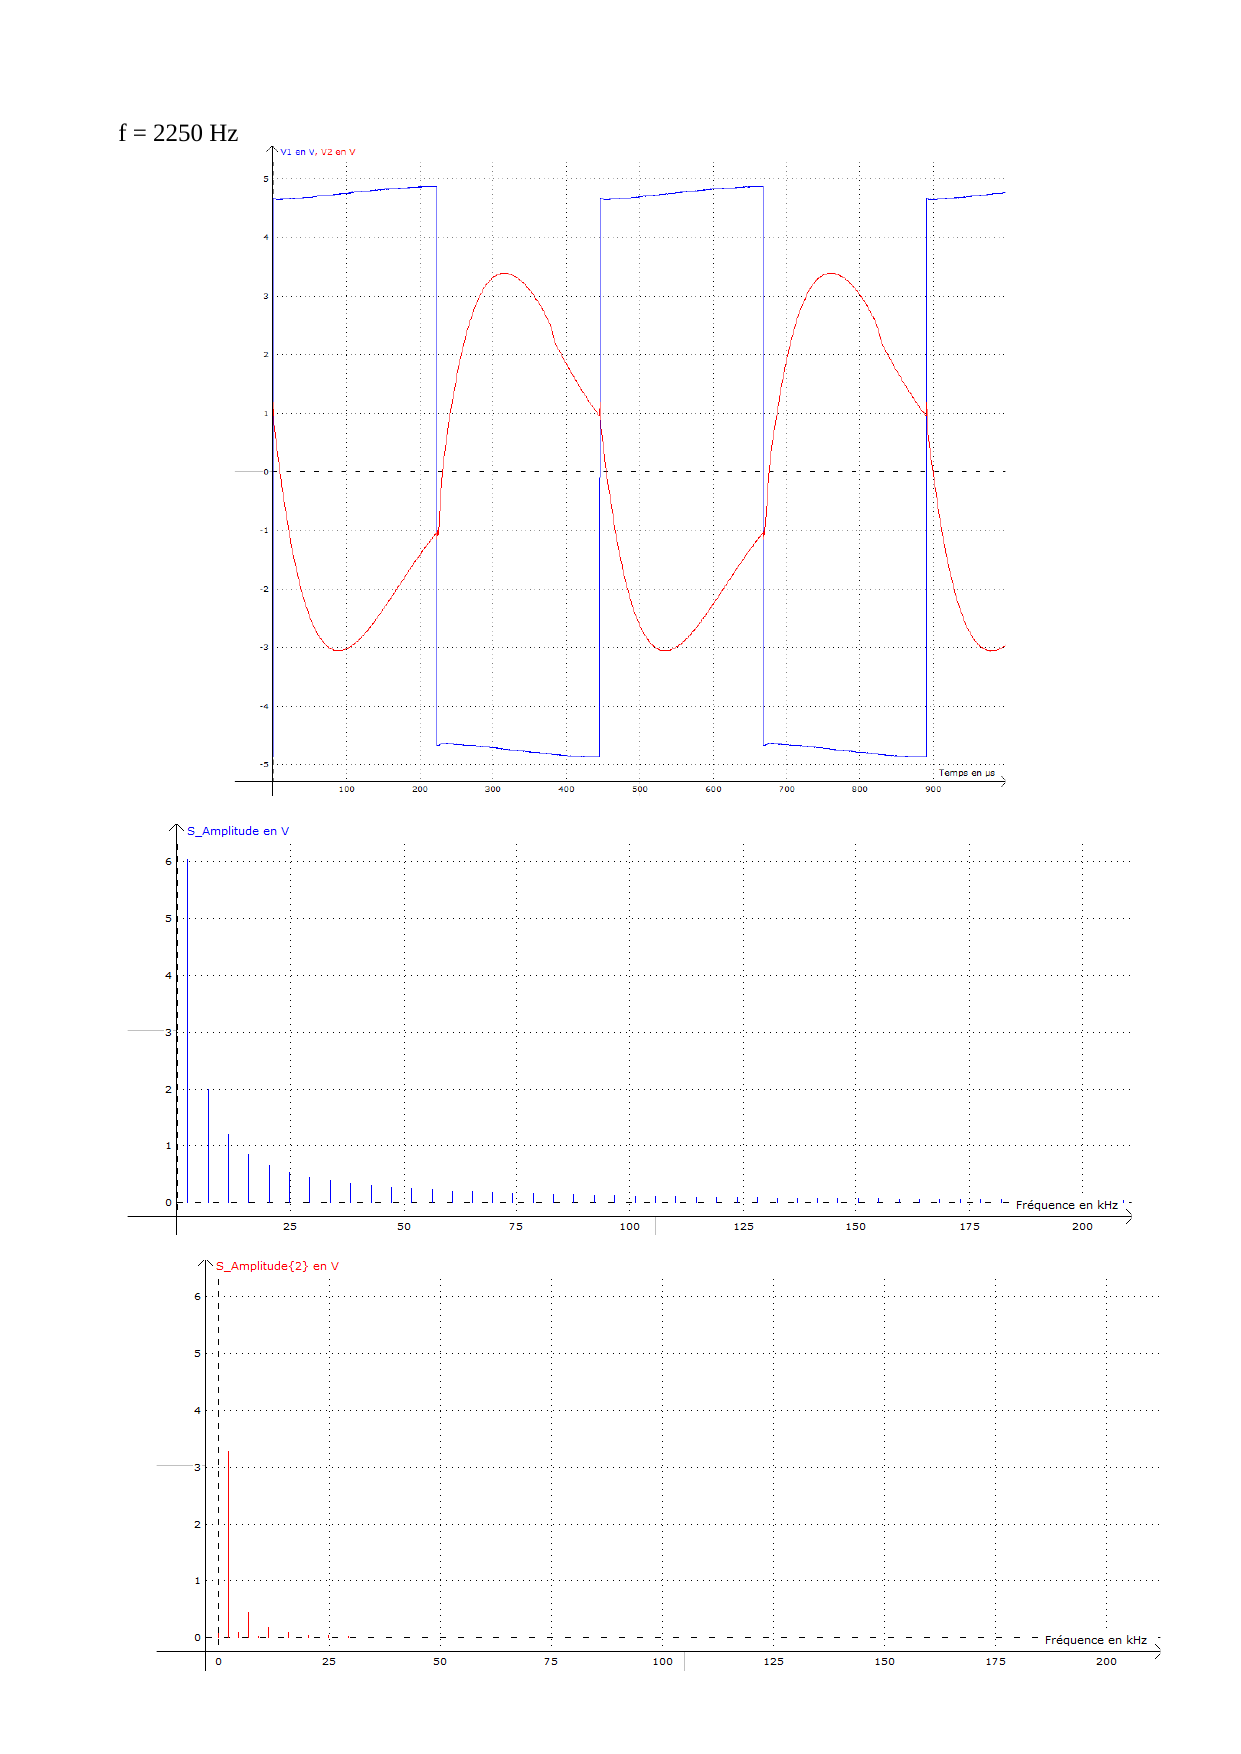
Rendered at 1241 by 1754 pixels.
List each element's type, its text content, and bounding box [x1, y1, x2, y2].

picture [234, 146, 1006, 796]
text f = 2250 Hz [118, 118, 1122, 147]
picture [156, 1260, 1161, 1671]
picture [127, 824, 1132, 1235]
